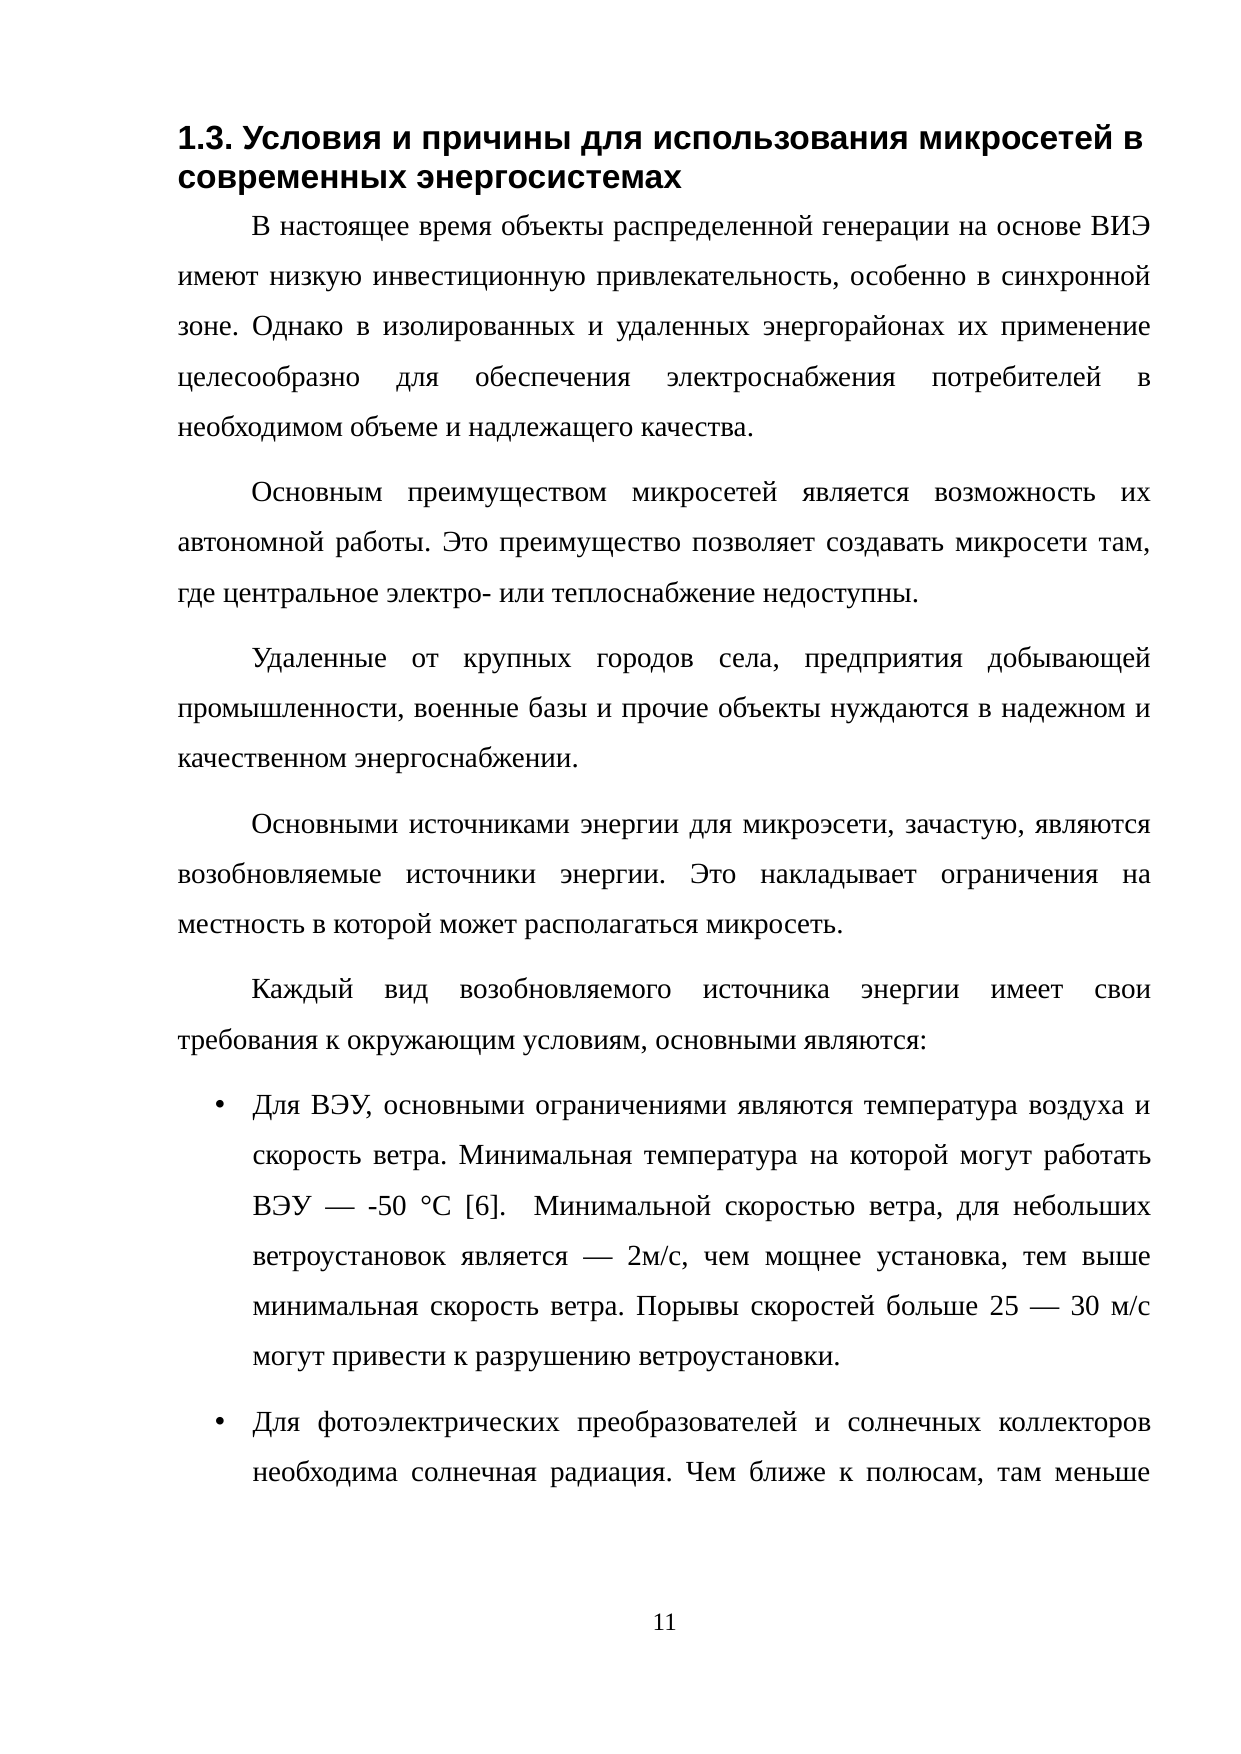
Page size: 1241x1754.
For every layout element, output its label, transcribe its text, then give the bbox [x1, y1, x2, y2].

text Основными источниками энергии для микроэсети, зачастую, являются возобновляемые источники энергии. Это накладывает ограничения на местность в которой может располагаться микросеть. [177, 806, 1152, 940]
text В настоящее время объекты распределенной генерации на основе ВИЭ имеют низкую инвестиционную привлекательность, особенно в синхронной зоне. Однако в изолированных и удаленных энергорайонах их применение целесообразно для обеспечения электроснабжения потребителей в необходимом объеме и надлежащего качества. [177, 208, 1152, 443]
subtitle 1.3. Условия и причины для использования микросетей в современных энергосистемах [177, 118, 1152, 195]
text Основным преимуществом микросетей является возможность их автономной работы. Это преимущество позволяет создавать микросети там, где центральное электро- или теплоснабжение недоступны. [177, 474, 1152, 608]
text Каждый вид возобновляемого источника энергии имеет свои требования к окружающим условиям, основными являются: [177, 971, 1152, 1055]
text Удаленные от крупных городов села, предприятия добывающей промышленности, военные базы и прочие объекты нуждаются в надежном и качественном энергоснабжении. [177, 640, 1152, 774]
list Для ВЭУ, основными ограничениями являются температура воздуха и скорость ветра. Минимальная температура на которой могут работать ВЭУ — -50 °C [6]. Минимальной скоростью ветра, для небольших ветроустановок является — 2м/с, чем мощнее установка, тем выше минимальная скорость ветра. Порывы скоростей больше 25 — 30 м/с могут привести к разрушению ветроустановки. [215, 1087, 1152, 1372]
list Для фотоэлектрических преобразователей и солнечных коллекторов необходима солнечная радиация. Чем ближе к полюсам, там меньше [215, 1404, 1152, 1488]
